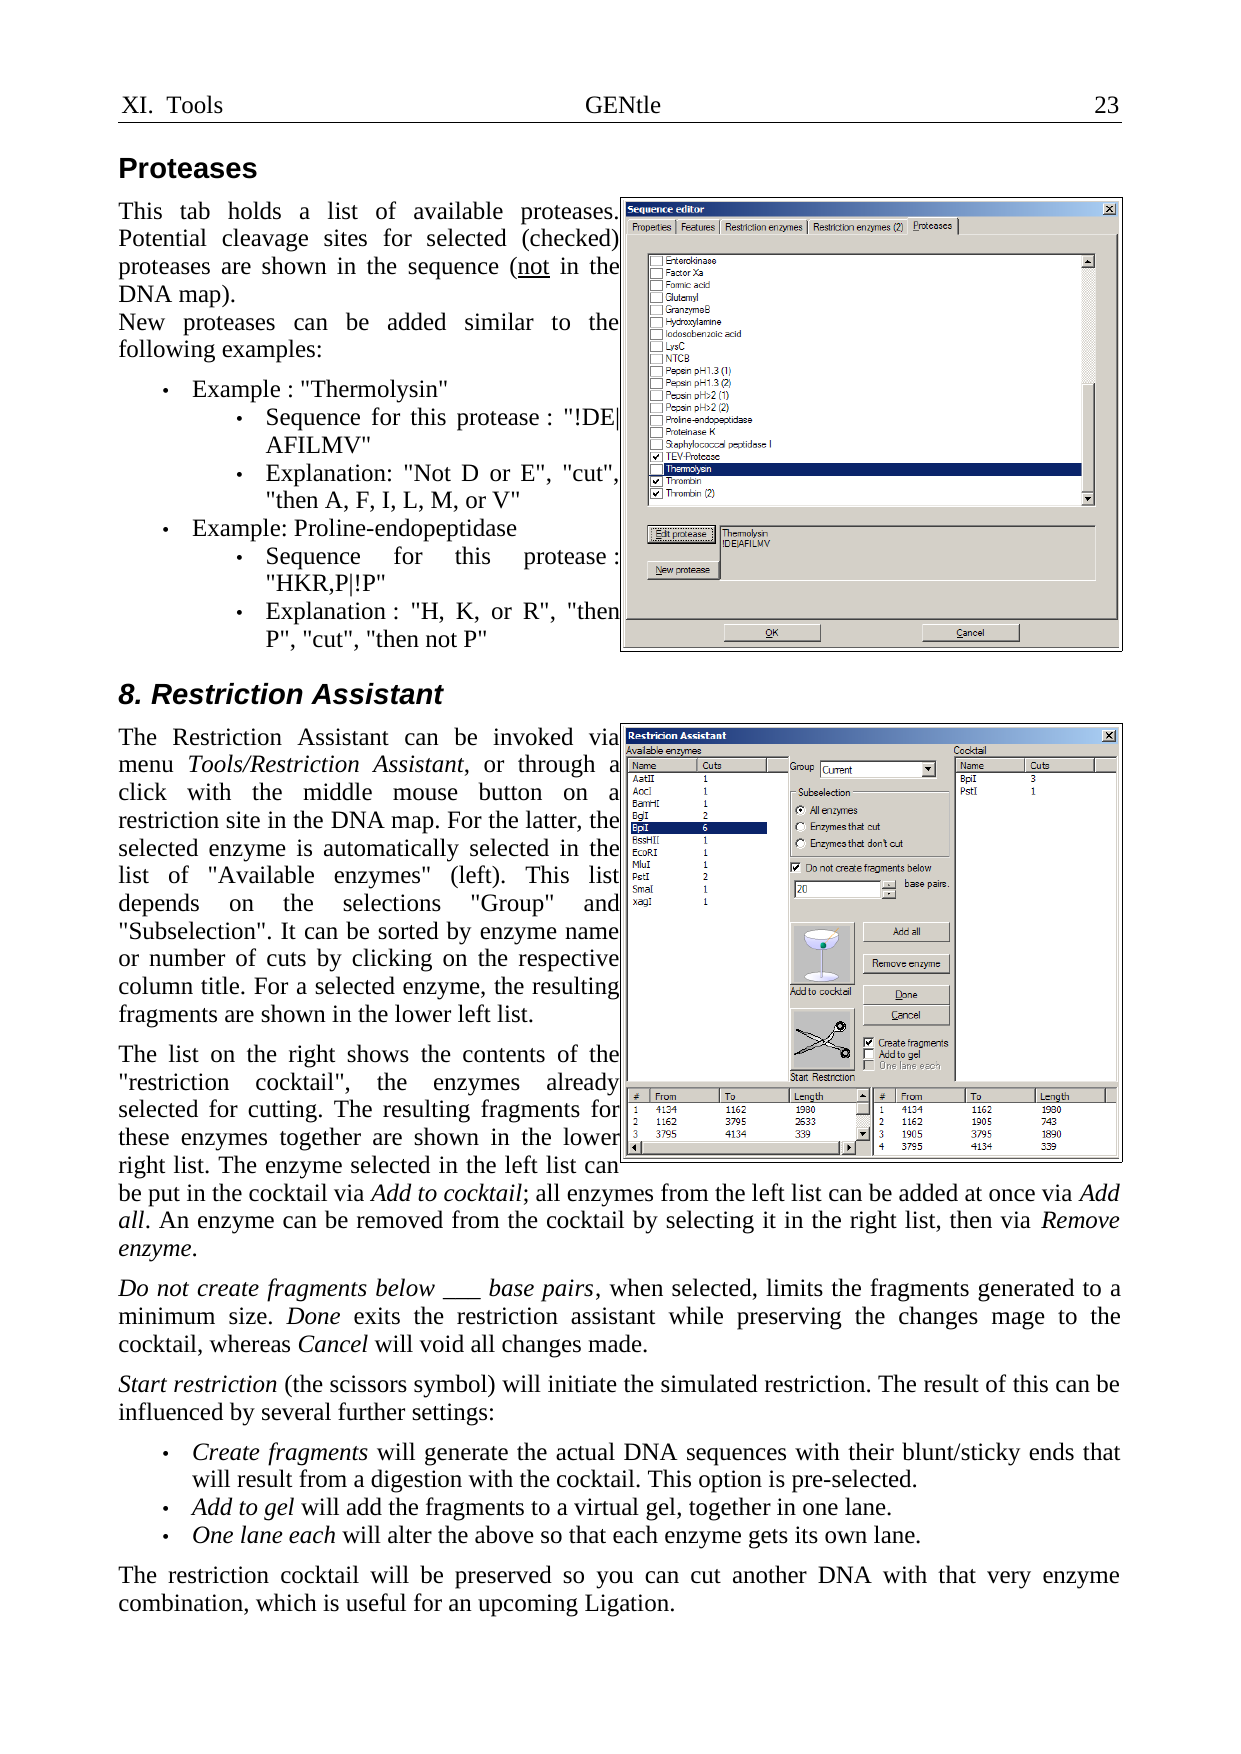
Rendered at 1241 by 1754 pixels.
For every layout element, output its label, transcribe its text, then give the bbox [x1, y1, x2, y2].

list Example: Proline-endopeptidase [162, 514, 620, 542]
text The restriction cocktail will be preserved so you can cut another DNA with that very enzyme combination, which is useful for an upcoming Ligation. [118, 1561, 1122, 1617]
list Create fragments will generate the actual DNA sequences with their blunt/sticky ends that will result from a digestion with the cocktail. This option is pre-selected. [162, 1438, 1122, 1493]
list Explanation : "H, K, or R", "then P", "cut", "then not P" [236, 597, 1122, 653]
list Explanation: "Not D or E", "cut", "then A, F, I, L, M, or V" [236, 459, 620, 514]
text [621, 724, 1122, 1162]
picture [623, 200, 1119, 648]
text [621, 198, 1122, 651]
text New proteases can be added similar to the following examples: [118, 308, 620, 363]
list Sequence for this protease : "HKR,P|!P" [236, 542, 620, 597]
text Start restriction (the scissors symbol) will initiate the simulated restriction. The result of this can be influenced by several further settings: [118, 1370, 1122, 1425]
text Do not create fragments below ___ base pairs, when selected, limits the fragments generated to a minimum size. Done exits the restriction assistant while preserving the changes mage to the cocktail, whereas Cancel will void all changes made. [118, 1274, 1122, 1357]
subtitle Proteases [118, 152, 1122, 184]
list Example : "Thermolysin" [162, 376, 620, 403]
subtitle Restriction Assistant [118, 678, 1122, 710]
text The Restriction Assistant can be invoked via menu Tools/Restriction Assistant, or through a click with the middle mouse button on a restriction site in the DNA map. For the latter, the selected enzyme is automatically selected in the list of "Available enzymes" (left). This list depends on the selections "Group" and "Subselection". It can be sorted by enzyme name or number of cuts by clicking on the respective column title. For a selected enzyme, the resulting fragments are shown in the lower left list. [118, 723, 620, 1028]
list One lane each will alter the above so that each enzyme gets its own lane. [162, 1521, 1122, 1549]
text The list on the right shows the contents of the "restriction cocktail", the enzymes already selected for cutting. The resulting fragments for these enzymes together are shown in the lower right list. The enzyme selected in the left list can be put in the cocktail via Add to cocktail; all enzymes from the left list can be added at once via Add all. An enzyme can be removed from the cocktail by selecting it in the right list, then via Remove enzyme. [118, 1040, 1122, 1262]
text This tab holds a list of available proteases. Potential cleavage sites for selected (checked) proteases are shown in the sequence (not in the DNA map). [118, 197, 620, 308]
list Sequence for this protease : "!DE|AFILMV" [236, 403, 620, 459]
picture [623, 726, 1119, 1159]
list Add to gel will add the fragments to a virtual gel, together in one lane. [162, 1493, 1122, 1521]
